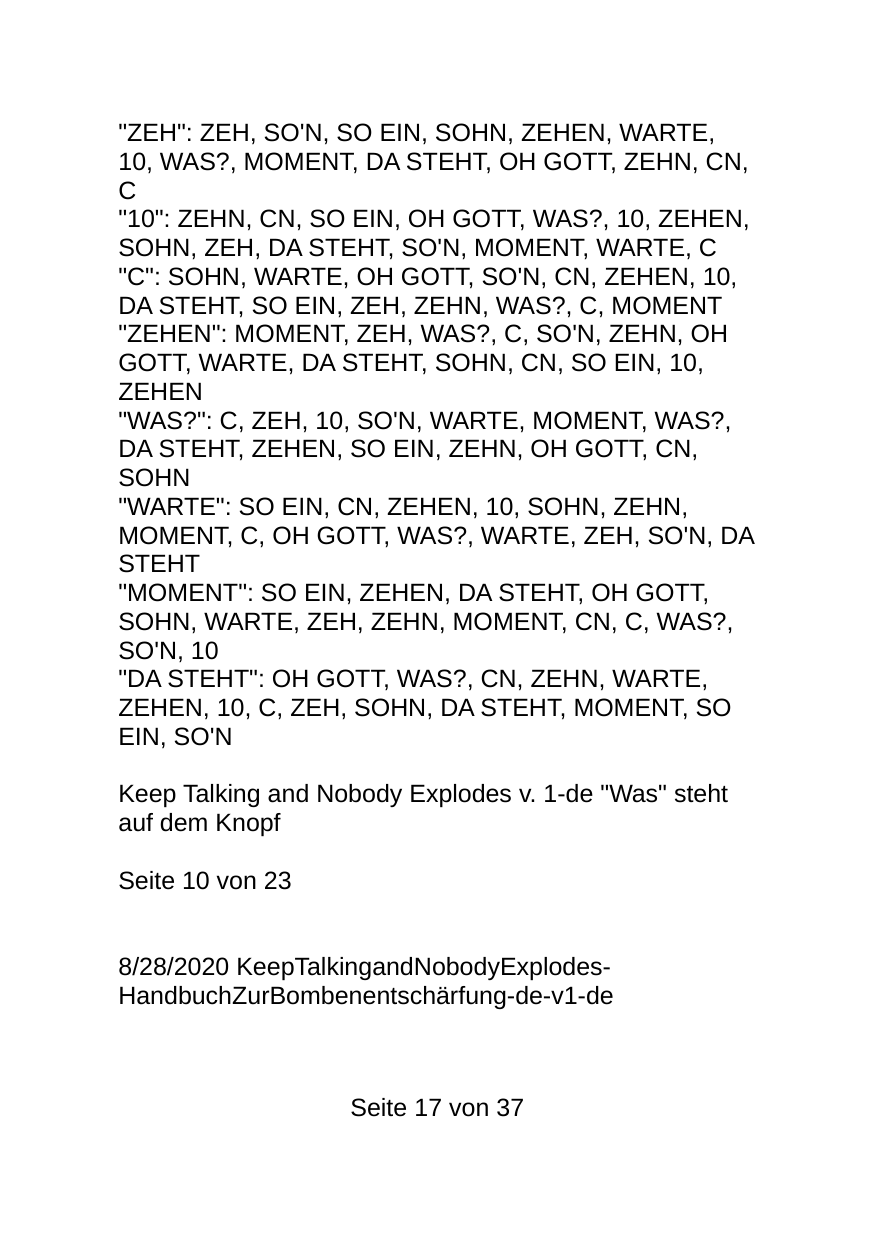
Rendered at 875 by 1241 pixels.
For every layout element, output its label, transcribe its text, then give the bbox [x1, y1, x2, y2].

text "ZEHEN": MOMENT, ZEH, WAS?, C, SO'N, ZEHN, OH GOTT, WARTE, DA STEHT, SOHN, CN, SO EIN, 10, ZEHEN [118, 319, 756, 406]
text "DA STEHT": OH GOTT, WAS?, CN, ZEHN, WARTE, ZEHEN, 10, C, ZEH, SOHN, DA STEHT, MOMENT, SO EIN, SO'N [118, 664, 756, 751]
text "ZEH": ZEH, SO'N, SO EIN, SOHN, ZEHEN, WARTE, 10, WAS?, MOMENT, DA STEHT, OH GOTT, ZEHN, CN, C [118, 118, 756, 204]
text Seite 10 von 23 [118, 866, 756, 894]
text "WAS?": C, ZEH, 10, SO'N, WARTE, MOMENT, WAS?, DA STEHT, ZEHEN, SO EIN, ZEHN, OH GOTT, CN, SOHN [118, 406, 756, 492]
text Keep Talking and Nobody Explodes v. 1-de "Was" steht auf dem Knopf [118, 779, 756, 837]
text 8/28/2020 KeepTalkingandNobodyExplodes-HandbuchZurBombenentschärfung-de-v1-de [118, 952, 756, 1009]
text "C": SOHN, WARTE, OH GOTT, SO'N, CN, ZEHEN, 10, DA STEHT, SO EIN, ZEH, ZEHN, WAS?, C, MOMENT [118, 262, 756, 319]
text "MOMENT": SO EIN, ZEHEN, DA STEHT, OH GOTT, SOHN, WARTE, ZEH, ZEHN, MOMENT, CN, C, WAS?, SO'N, 10 [118, 578, 756, 664]
text "10": ZEHN, CN, SO EIN, OH GOTT, WAS?, 10, ZEHEN, SOHN, ZEH, DA STEHT, SO'N, MOMENT, WARTE, C [118, 204, 756, 262]
text "WARTE": SO EIN, CN, ZEHEN, 10, SOHN, ZEHN, MOMENT, C, OH GOTT, WAS?, WARTE, ZEH, SO'N, DA STEHT [118, 492, 756, 578]
